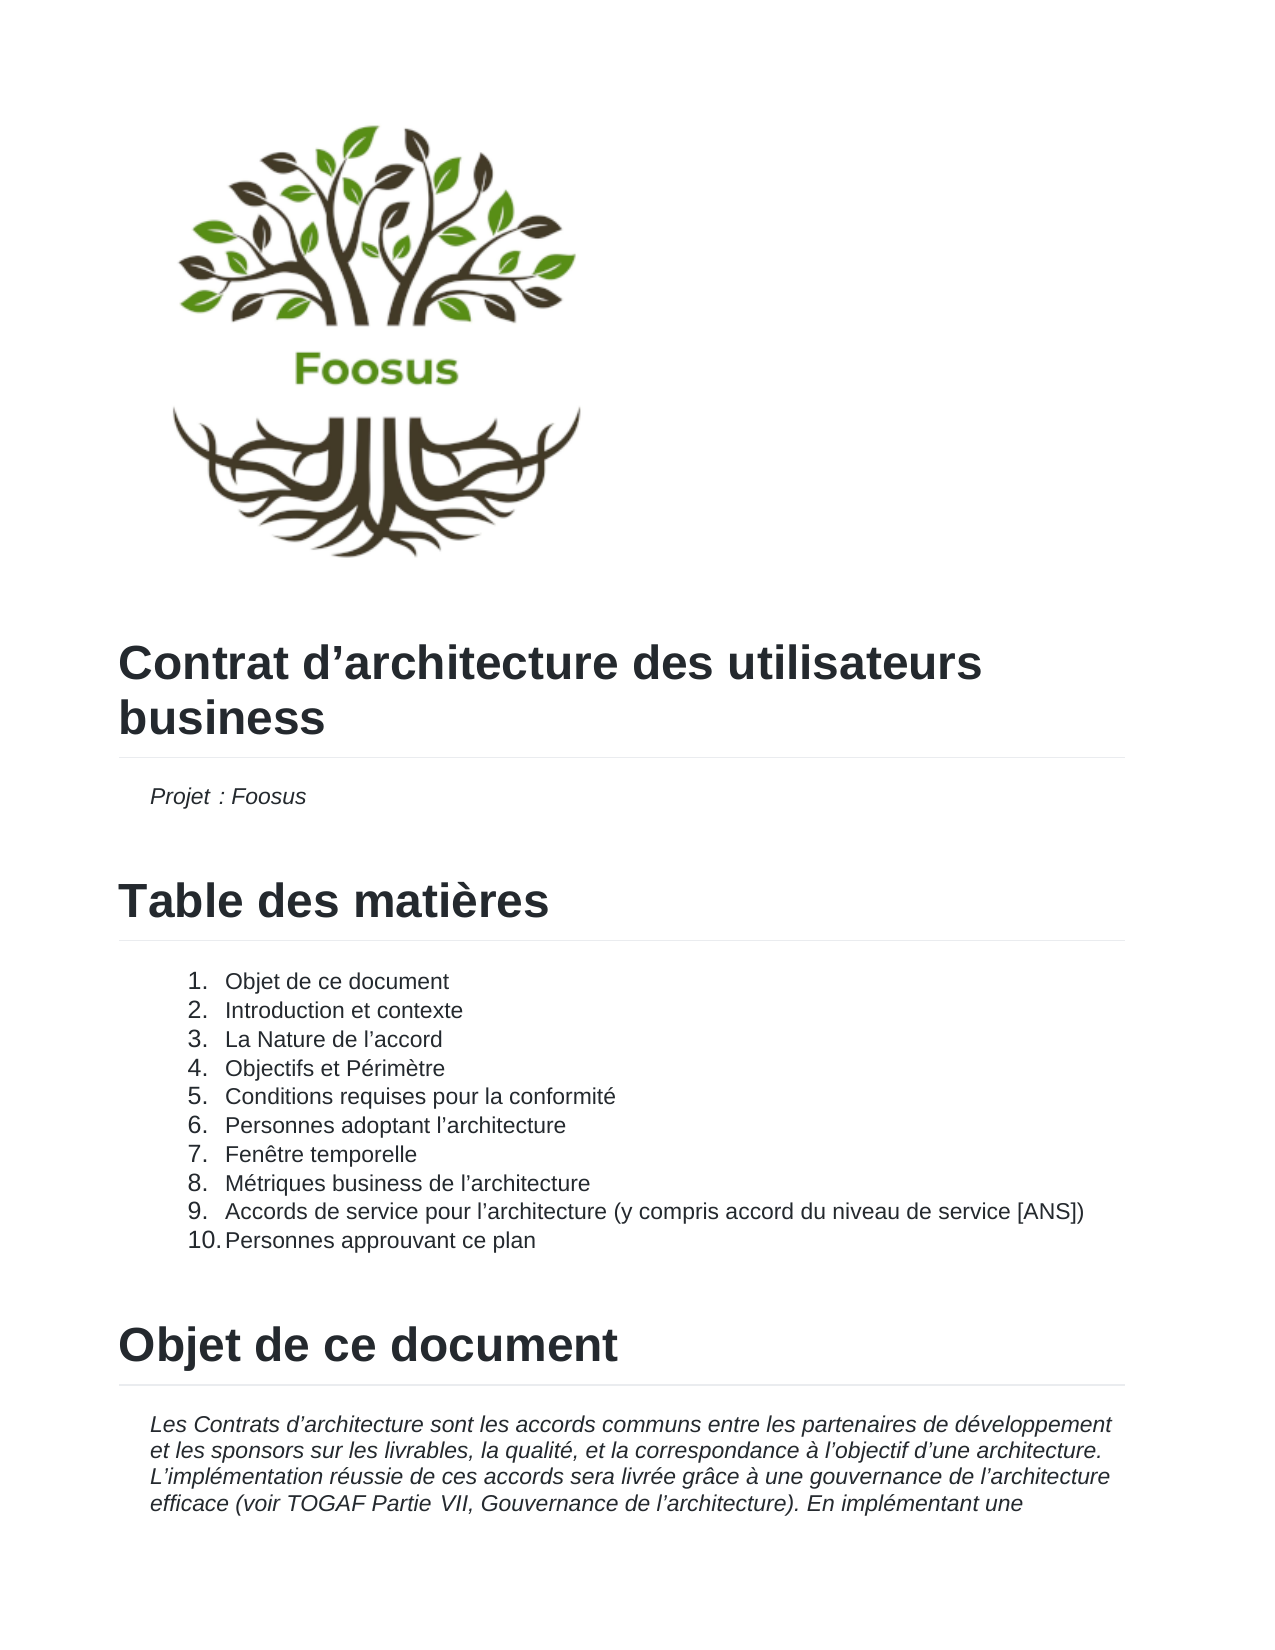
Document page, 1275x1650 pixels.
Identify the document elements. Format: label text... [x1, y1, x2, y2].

list Introduction et contexte [187, 995, 1125, 1024]
subtitle Objet de ce document [119, 1316, 1125, 1384]
list Conditions requises pour la conformité [187, 1081, 1125, 1110]
list Objectifs et Périmètre [187, 1053, 1125, 1081]
list Personnes adoptant l’architecture [187, 1110, 1125, 1139]
text Projet : Foosus [150, 783, 1125, 810]
list La Nature de l’accord [187, 1024, 1125, 1053]
list Fenêtre temporelle [187, 1139, 1125, 1168]
list Objet de ce document [187, 966, 1125, 995]
subtitle Table des matières [119, 872, 1125, 940]
list Accords de service pour l’architecture (y compris accord du niveau de service [ANS]) [187, 1196, 1125, 1225]
subtitle Contrat d’architecture des utilisateurs business [119, 634, 1125, 757]
list Métriques business de l’architecture [187, 1168, 1125, 1196]
text Les Contrats d’architecture sont les accords communs entre les partenaires de développement et les sponsors sur les livrables, la qualité, et la correspondance à l’objectif d’une architecture. L’implémentation réussie de ces accords sera livrée grâce à une gouvernance de l’architecture efficace (voir TOGAF Partie VII, Gouvernance de l’architecture). En implémentant une [150, 1411, 1125, 1516]
list Personnes approuvant ce plan [187, 1225, 1125, 1254]
